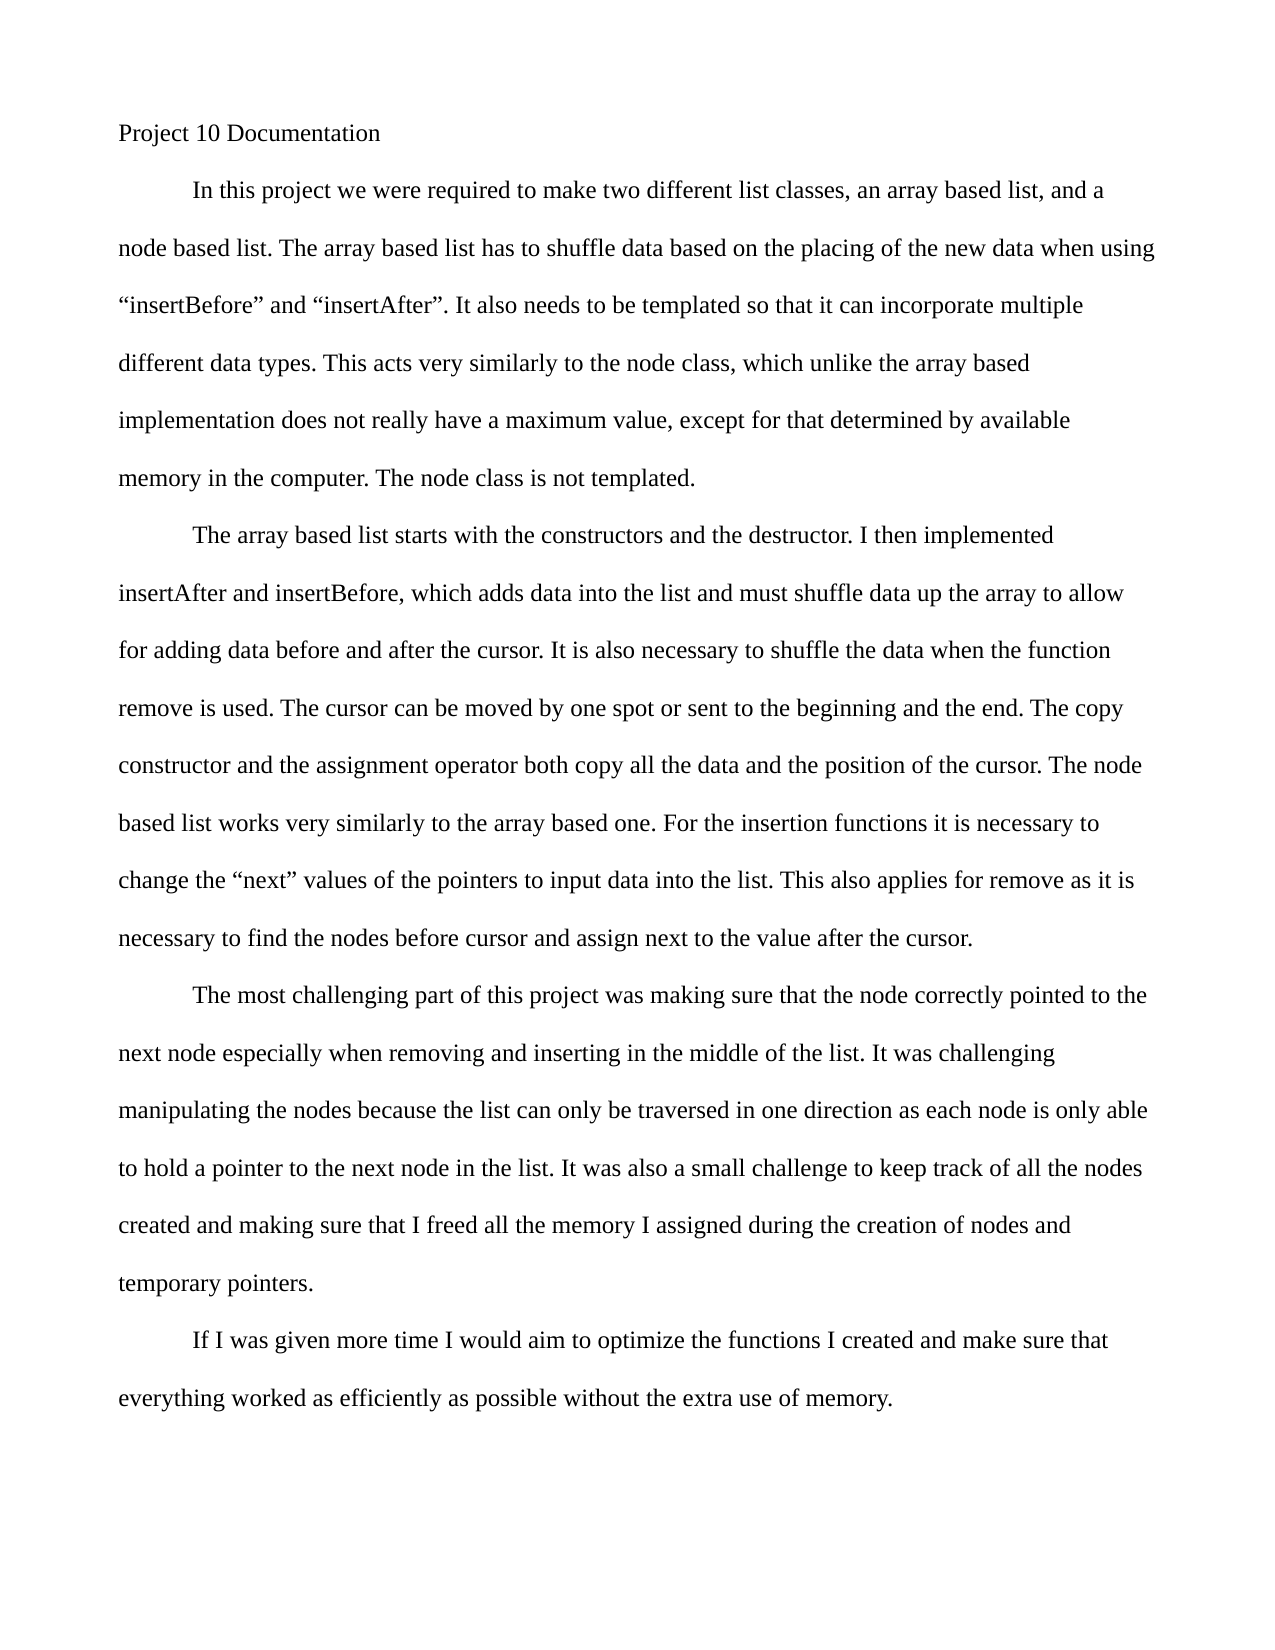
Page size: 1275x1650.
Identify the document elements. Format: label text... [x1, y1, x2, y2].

text Project 10 Documentation [118, 118, 1157, 147]
text The most challenging part of this project was making sure that the node correctly pointed to the next node especially when removing and inserting in the middle of the list. It was challenging manipulating the nodes because the list can only be traversed in one direction as each node is only able to hold a pointer to the next node in the list. It was also a small challenge to keep track of all the nodes created and making sure that I freed all the memory I assigned during the creation of nodes and temporary pointers. [118, 981, 1157, 1297]
text In this project we were required to make two different list classes, an array based list, and a node based list. The array based list has to shuffle data based on the placing of the new data when using “insertBefore” and “insertAfter”. It also needs to be templated so that it can incorporate multiple different data types. This acts very similarly to the node class, which unlike the array based implementation does not really have a maximum value, except for that determined by available memory in the computer. The node class is not templated. [118, 176, 1157, 492]
text The array based list starts with the constructors and the destructor. I then implemented insertAfter and insertBefore, which adds data into the list and must shuffle data up the array to allow for adding data before and after the cursor. It is also necessary to shuffle the data when the function remove is used. The cursor can be moved by one spot or sent to the beginning and the end. The copy constructor and the assignment operator both copy all the data and the position of the cursor. The node based list works very similarly to the array based one. For the insertion functions it is necessary to change the “next” values of the pointers to input data into the list. This also applies for remove as it is necessary to find the nodes before cursor and assign next to the value after the cursor. [118, 521, 1157, 952]
text If I was given more time I would aim to optimize the functions I created and make sure that everything worked as efficiently as possible without the extra use of memory. [118, 1326, 1157, 1412]
